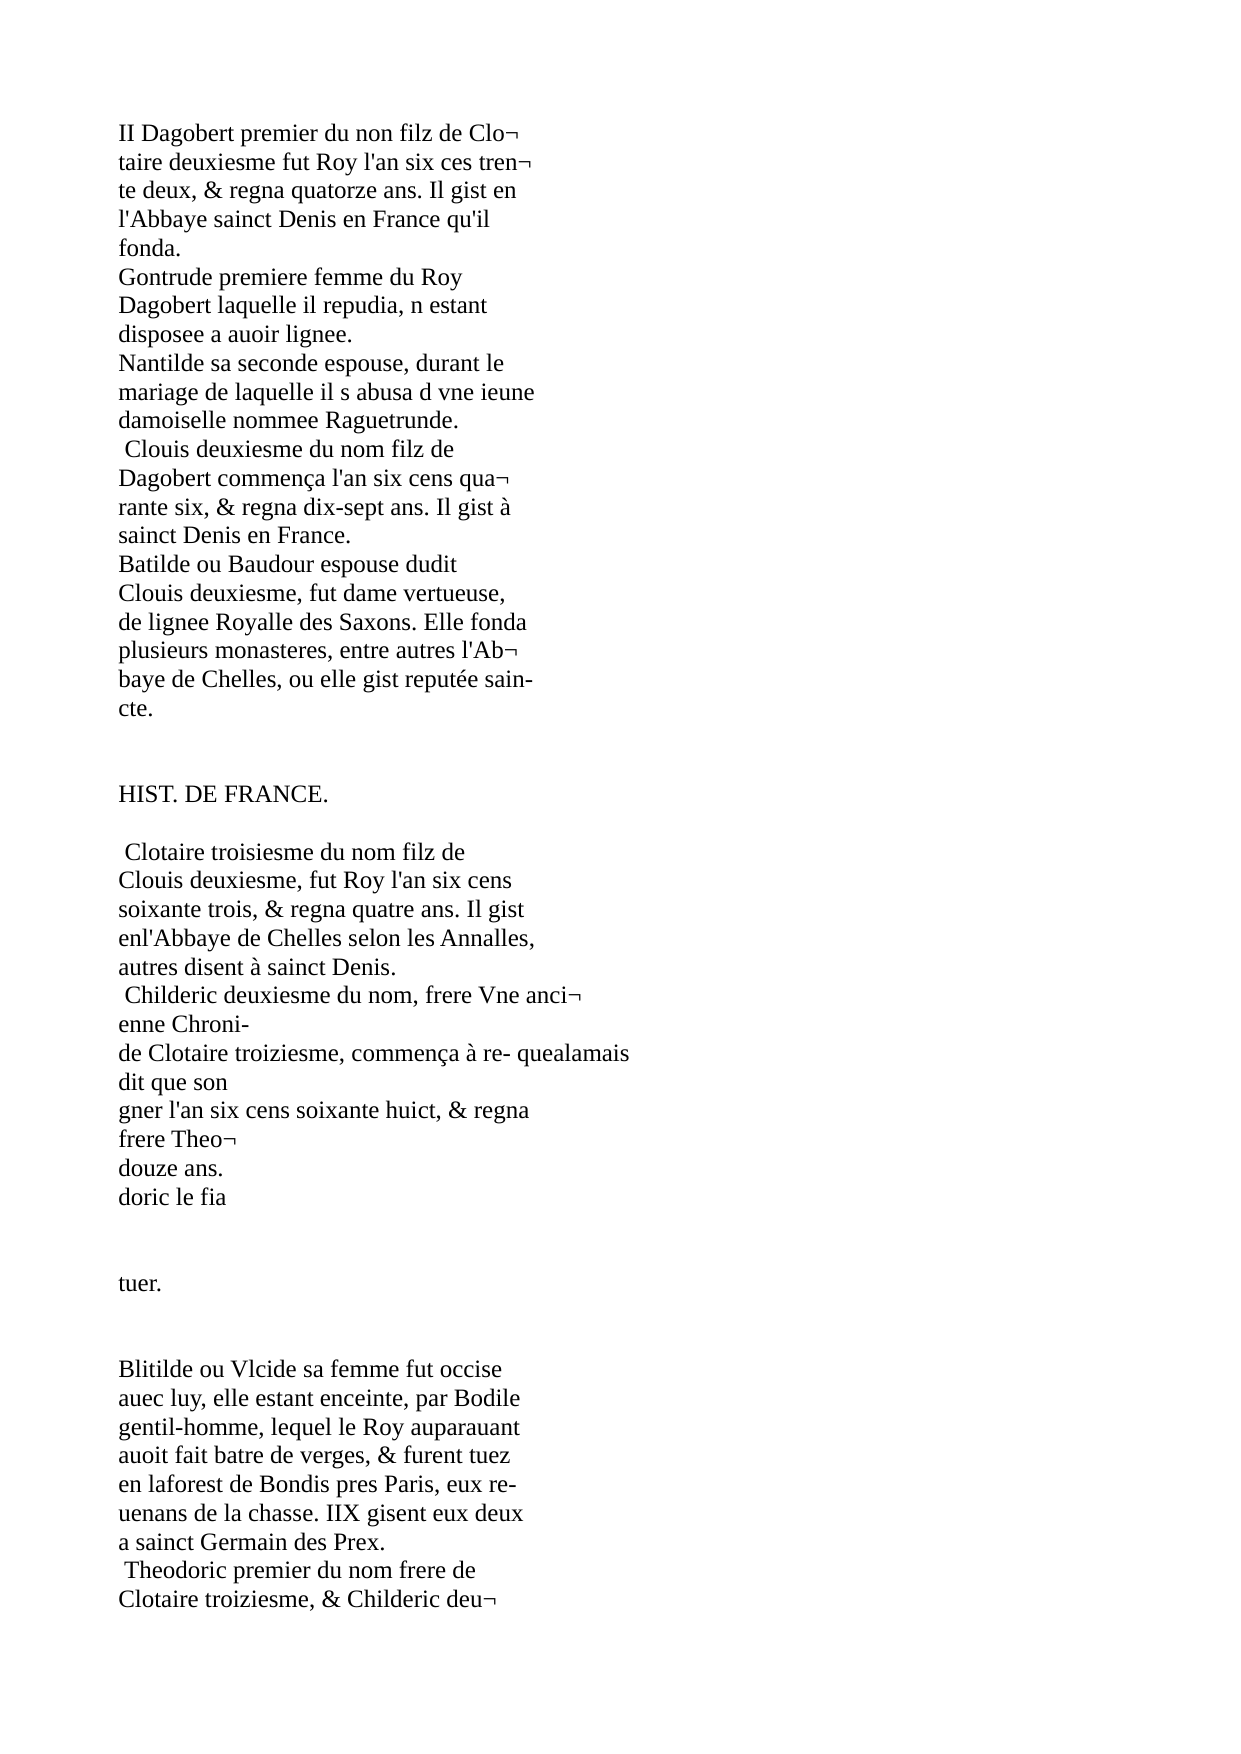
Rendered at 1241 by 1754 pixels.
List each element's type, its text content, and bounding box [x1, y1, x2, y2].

text cte. [118, 693, 1122, 722]
text mariage de laquelle il s abusa d vne ieune [118, 377, 1122, 406]
text baye de Chelles, ou elle gist reputée sain- [118, 664, 1122, 693]
text enne Chroni- [118, 1009, 1122, 1038]
text Clouis deuxiesme du nom filz de [118, 434, 1122, 463]
text sainct Denis en France. [118, 521, 1122, 549]
text Childeric deuxiesme du nom, frere Vne anci¬ [118, 981, 1122, 1009]
text frere Theo¬ [118, 1124, 1122, 1153]
text rante six, & regna dix-sept ans. Il gist à [118, 492, 1122, 521]
text gner l'an six cens soixante huict, & regna [118, 1096, 1122, 1124]
text Clouis deuxiesme, fut dame vertueuse, [118, 578, 1122, 607]
text II Dagobert premier du non filz de Clo¬ [118, 118, 1122, 147]
text Dagobert commença l'an six cens qua¬ [118, 463, 1122, 492]
text disposee a auoir lignee. [118, 319, 1122, 348]
text a sainct Germain des Prex. [118, 1527, 1122, 1556]
text gentil-homme, lequel le Roy auparauant [118, 1412, 1122, 1441]
text Dagobert laquelle il repudia, n estant [118, 291, 1122, 319]
text Batilde ou Baudour espouse dudit [118, 549, 1122, 578]
text Clotaire troiziesme, & Childeric deu¬ [118, 1584, 1122, 1613]
text l'Abbaye sainct Denis en France qu'il [118, 204, 1122, 233]
text tuer. [118, 1268, 1122, 1297]
text soixante trois, & regna quatre ans. Il gist [118, 894, 1122, 923]
text plusieurs monasteres, entre autres l'Ab¬ [118, 636, 1122, 664]
text te deux, & regna quatorze ans. Il gist en [118, 176, 1122, 204]
text dit que son [118, 1067, 1122, 1096]
text taire deuxiesme fut Roy l'an six ces tren¬ [118, 147, 1122, 176]
text en laforest de Bondis pres Paris, eux re- [118, 1469, 1122, 1498]
text uenans de la chasse. IIX gisent eux deux [118, 1498, 1122, 1527]
text autres disent à sainct Denis. [118, 952, 1122, 981]
text douze ans. [118, 1153, 1122, 1182]
text Gontrude premiere femme du Roy [118, 262, 1122, 291]
text Clouis deuxiesme, fut Roy l'an six cens [118, 866, 1122, 894]
text fonda. [118, 233, 1122, 262]
text doric le fia [118, 1182, 1122, 1211]
text auoit fait batre de verges, & furent tuez [118, 1441, 1122, 1469]
text Theodoric premier du nom frere de [118, 1556, 1122, 1584]
text auec luy, elle estant enceinte, par Bodile [118, 1383, 1122, 1412]
text enl'Abbaye de Chelles selon les Annalles, [118, 923, 1122, 952]
text Clotaire troisiesme du nom filz de [118, 837, 1122, 866]
text Blitilde ou Vlcide sa femme fut occise [118, 1354, 1122, 1383]
text de Clotaire troiziesme, commença à re- quealamais [118, 1038, 1122, 1067]
text de lignee Royalle des Saxons. Elle fonda [118, 607, 1122, 636]
text damoiselle nommee Raguetrunde. [118, 406, 1122, 434]
text HIST. DE FRANCE. [118, 779, 1122, 808]
text Nantilde sa seconde espouse, durant le [118, 348, 1122, 377]
